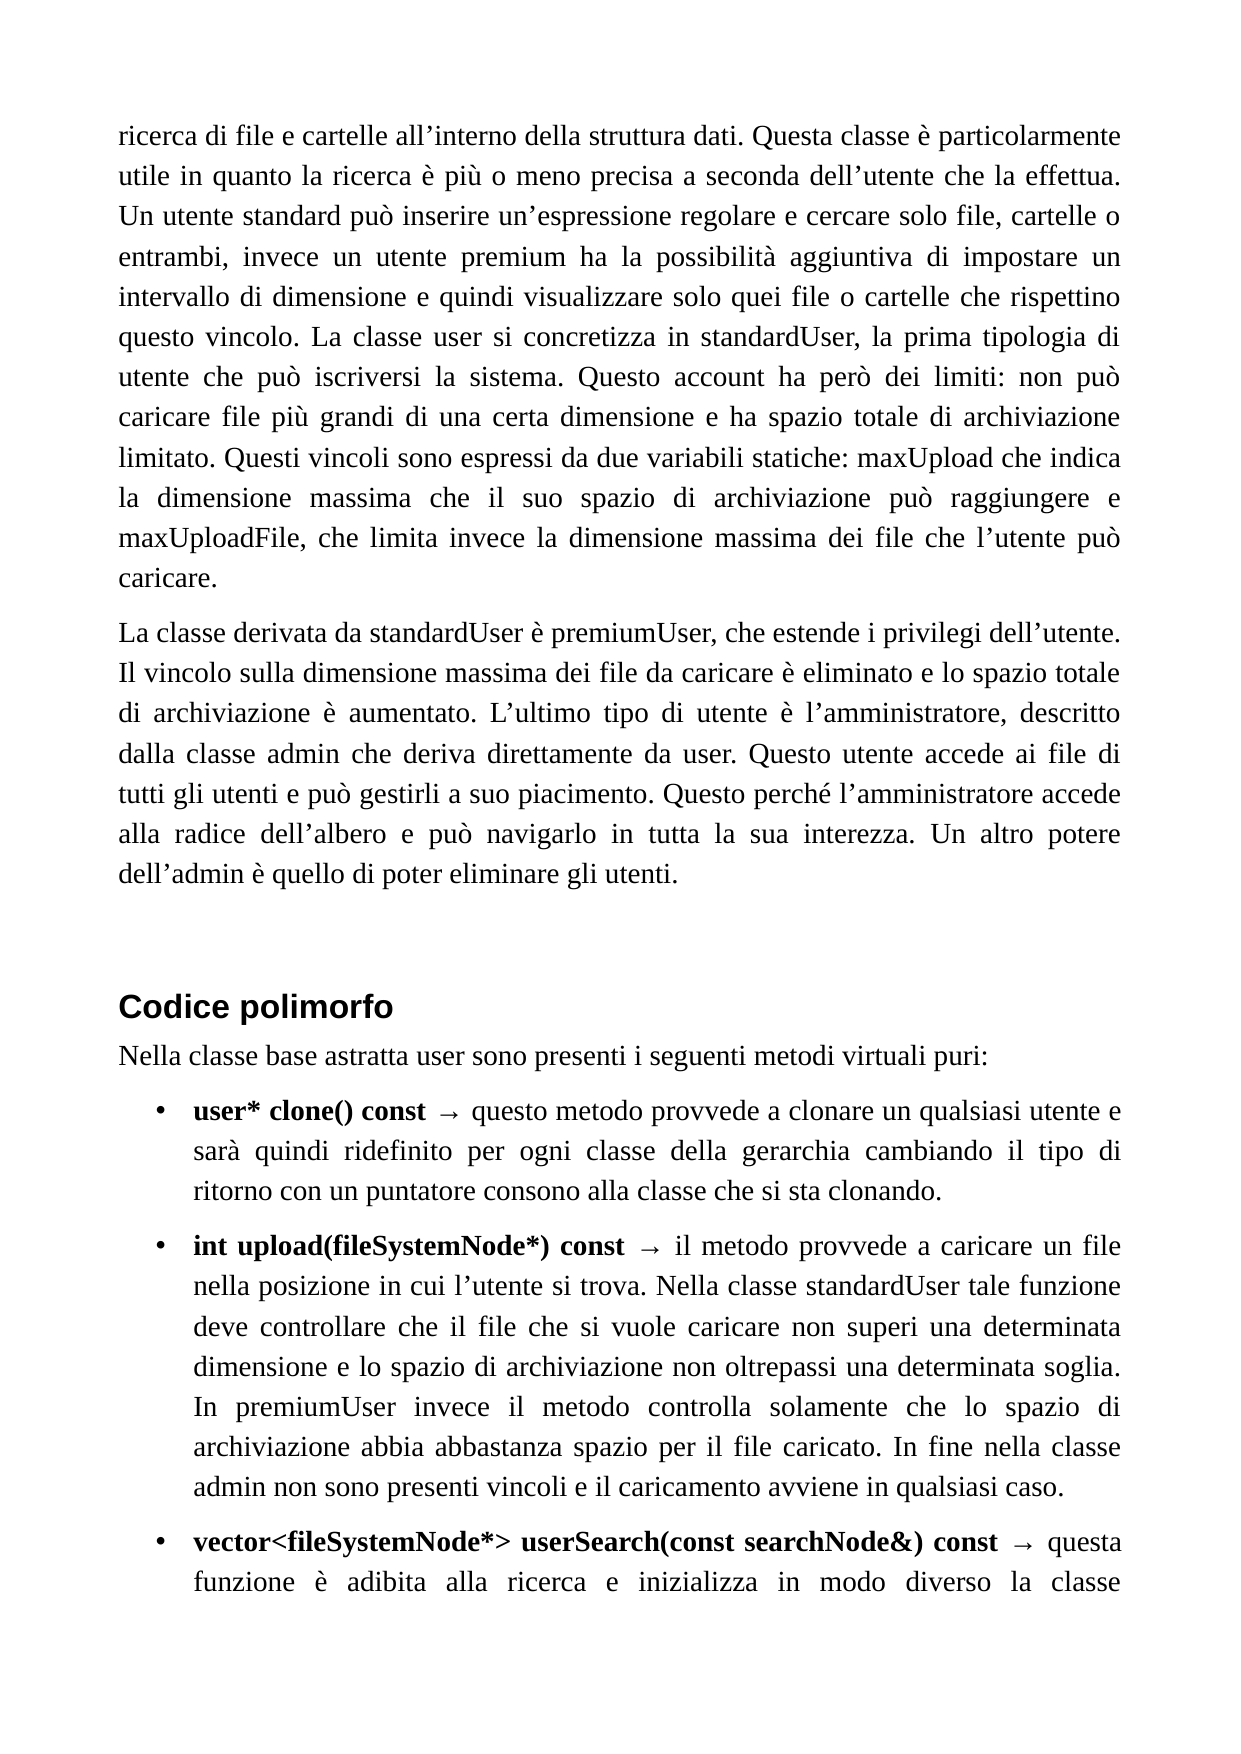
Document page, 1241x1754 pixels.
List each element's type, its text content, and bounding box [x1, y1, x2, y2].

list vector<fileSystemNode*> userSearch(const searchNode&) const → questa funzione è adibita alla ricerca e inizializza in modo diverso la classe [156, 1524, 1122, 1598]
text La classe derivata da standardUser è premiumUser, che estende i privilegi dell’utente. Il vincolo sulla dimensione massima dei file da caricare è eliminato e lo spazio totale di archiviazione è aumentato. L’ultimo tipo di utente è l’amministratore, descritto dalla classe admin che deriva direttamente da user. Questo utente accede ai file di tutti gli utenti e può gestirli a suo piacimento. Questo perché l’amministratore accede alla radice dell’albero e può navigarlo in tutta la sua interezza. Un altro potere dell’admin è quello di poter eliminare gli utenti. [118, 615, 1122, 890]
list user* clone() const → questo metodo provvede a clonare un qualsiasi utente e sarà quindi ridefinito per ogni classe della gerarchia cambiando il tipo di ritorno con un puntatore consono alla classe che si sta clonando. [156, 1093, 1122, 1207]
text Nella classe base astratta user sono presenti i seguenti metodi virtuali puri: [118, 1038, 1122, 1072]
text ricerca di file e cartelle all’interno della struttura dati. Questa classe è particolarmente utile in quanto la ricerca è più o meno precisa a seconda dell’utente che la effettua. Un utente standard può inserire un’espressione regolare e cercare solo file, cartelle o entrambi, invece un utente premium ha la possibilità aggiuntiva di impostare un intervallo di dimensione e quindi visualizzare solo quei file o cartelle che rispettino questo vincolo. La classe user si concretizza in standardUser, la prima tipologia di utente che può iscriversi la sistema. Questo account ha però dei limiti: non può caricare file più grandi di una certa dimensione e ha spazio totale di archiviazione limitato. Questi vincoli sono espressi da due variabili statiche: maxUpload che indica la dimensione massima che il suo spazio di archiviazione può raggiungere e maxUploadFile, che limita invece la dimensione massima dei file che l’utente può caricare. [118, 118, 1122, 594]
list int upload(fileSystemNode*) const → il metodo provvede a caricare un file nella posizione in cui l’utente si trova. Nella classe standardUser tale funzione deve controllare che il file che si vuole caricare non superi una determinata dimensione e lo spazio di archiviazione non oltrepassi una determinata soglia. In premiumUser invece il metodo controlla solamente che lo spazio di archiviazione abbia abbastanza spazio per il file caricato. In fine nella classe admin non sono presenti vincoli e il caricamento avviene in qualsiasi caso. [156, 1228, 1122, 1503]
subtitle Codice polimorfo [118, 987, 1122, 1026]
